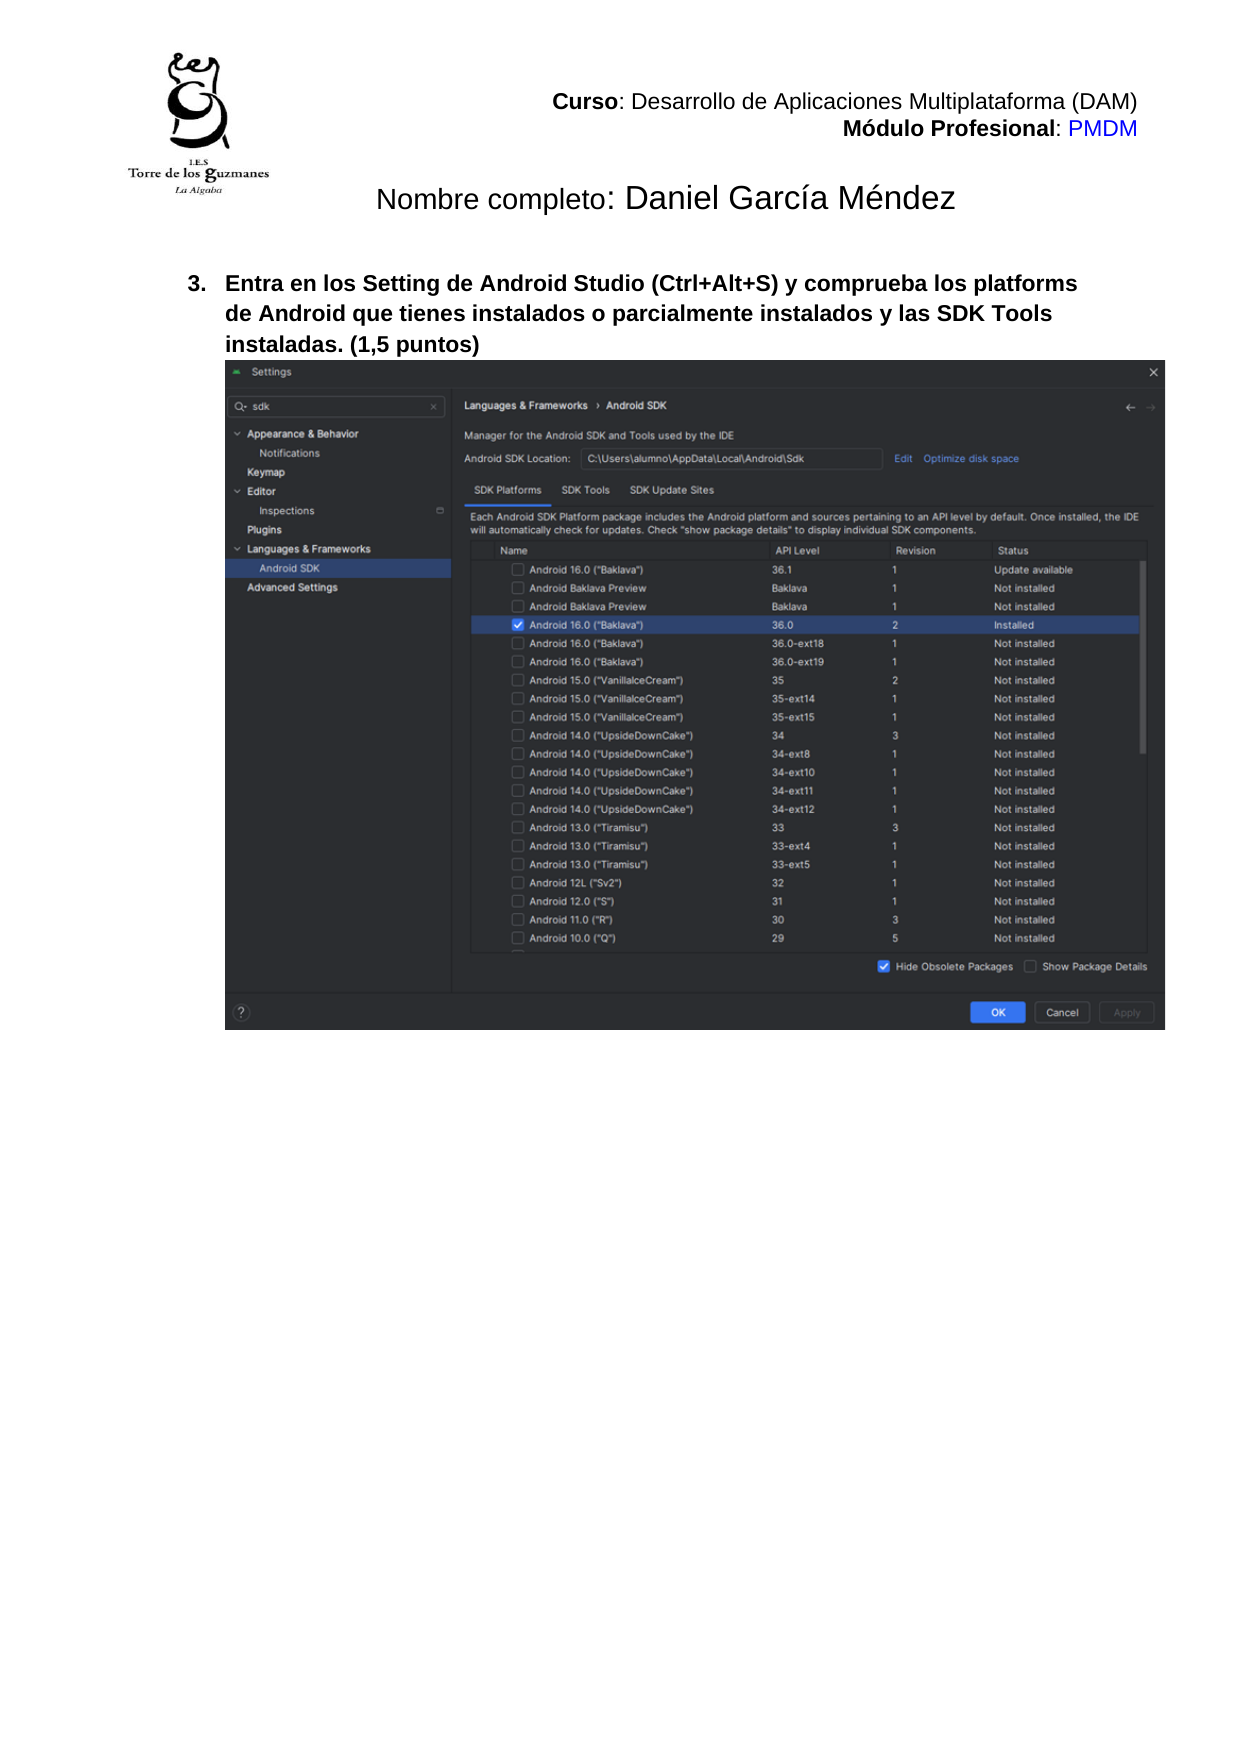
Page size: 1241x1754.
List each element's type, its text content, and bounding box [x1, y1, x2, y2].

picture [225, 360, 1166, 1030]
list Entra en los Setting de Android Studio (Ctrl+Alt+S) y comprueba los platforms de Android que tienes instalados o parcialmente instalados y las SDK Tools instaladas. (1,5 puntos) [187, 270, 1090, 357]
picture [118, 39, 289, 205]
